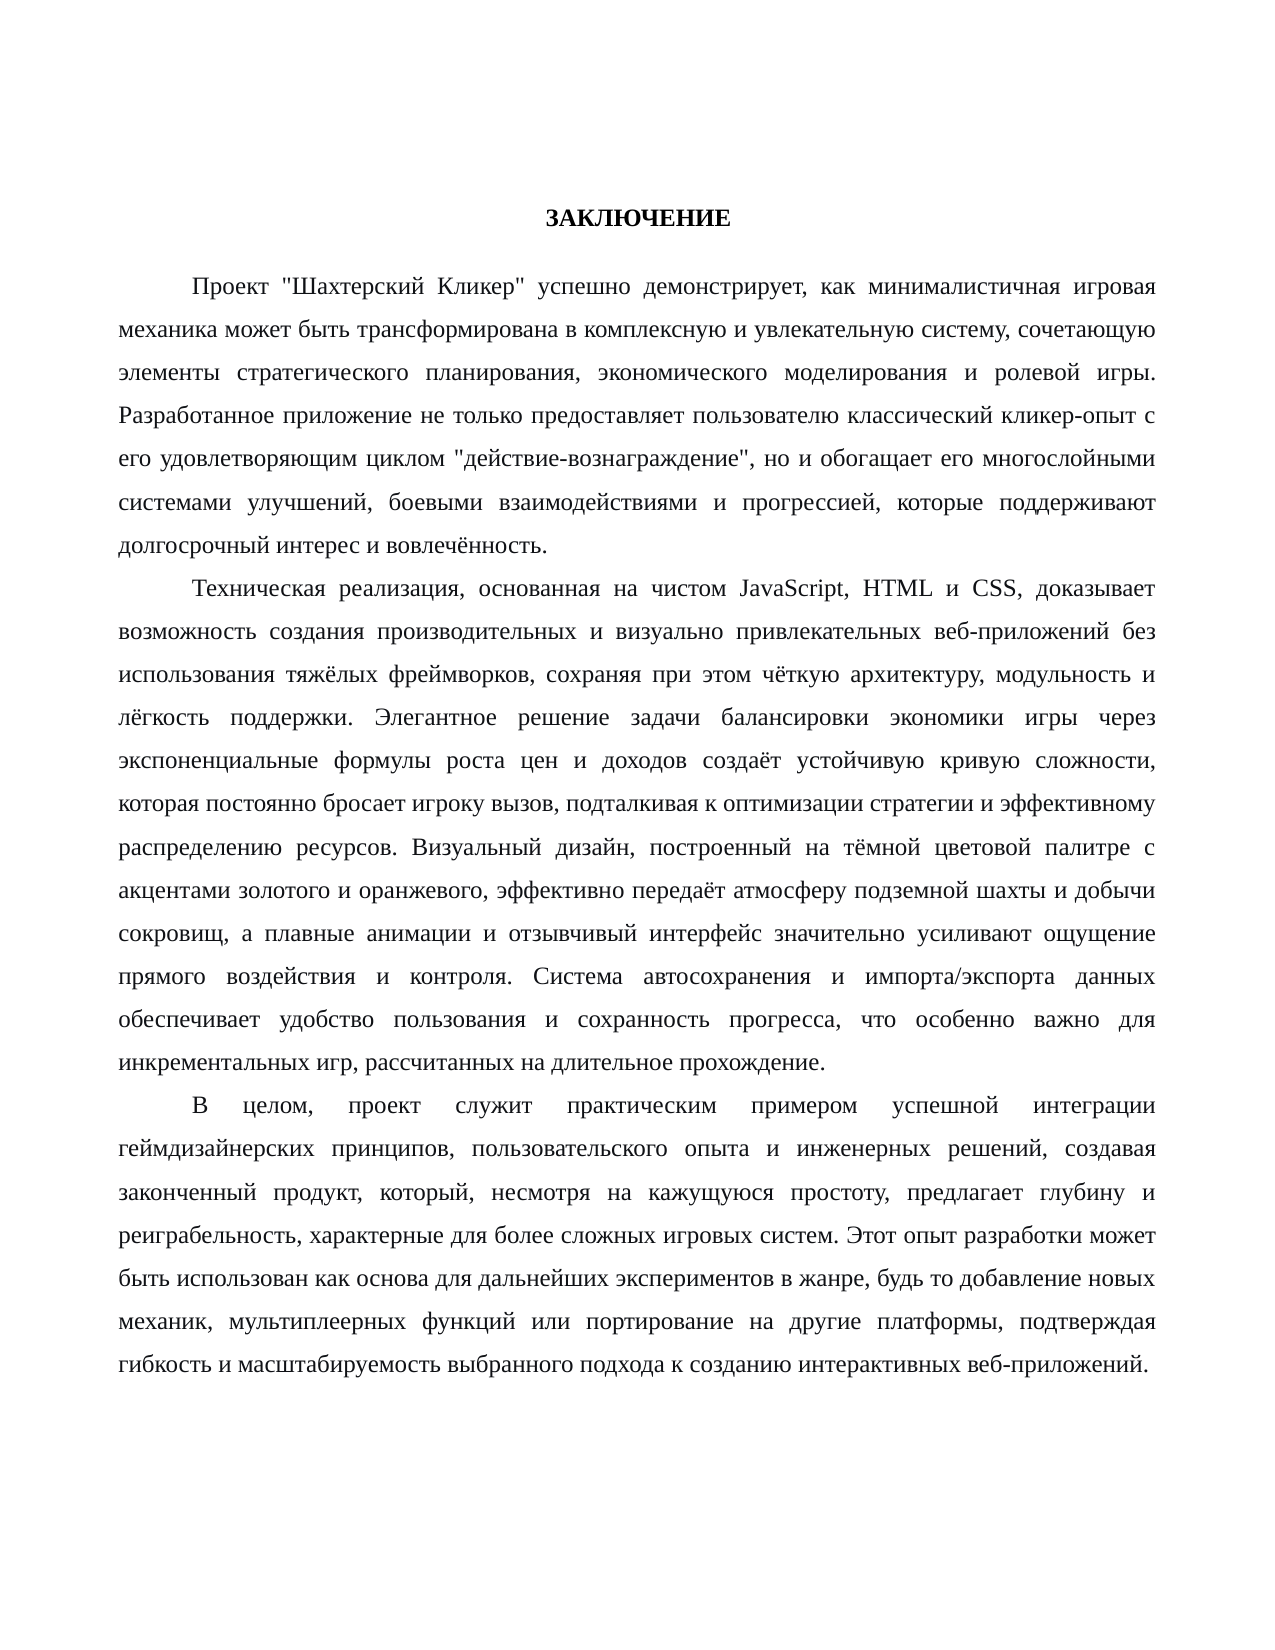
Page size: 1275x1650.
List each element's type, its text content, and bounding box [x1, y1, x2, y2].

text В целом, проект служит практическим примером успешной интеграции геймдизайнерских принципов, пользовательского опыта и инженерных решений, создавая законченный продукт, который, несмотря на кажущуюся простоту, предлагает глубину и реиграбельность, характерные для более сложных игровых систем. Этот опыт разработки может быть использован как основа для дальнейших экспериментов в жанре, будь то добавление новых механик, мультиплеерных функций или портирование на другие платформы, подтверждая гибкость и масштабируемость выбранного подхода к созданию интерактивных веб-приложений. [118, 1090, 1157, 1378]
subtitle ЗАКЛЮЧЕНИЕ [118, 203, 1157, 232]
text Проект "Шахтерский Кликер" успешно демонстрирует, как минималистичная игровая механика может быть трансформирована в комплексную и увлекательную систему, сочетающую элементы стратегического планирования, экономического моделирования и ролевой игры. Разработанное приложение не только предоставляет пользователю классический кликер-опыт с его удовлетворяющим циклом "действие-вознаграждение", но и обогащает его многослойными системами улучшений, боевыми взаимодействиями и прогрессией, которые поддерживают долгосрочный интерес и вовлечённость. [118, 271, 1157, 558]
text Техническая реализация, основанная на чистом JavaScript, HTML и CSS, доказывает возможность создания производительных и визуально привлекательных веб-приложений без использования тяжёлых фреймворков, сохраняя при этом чёткую архитектуру, модульность и лёгкость поддержки. Элегантное решение задачи балансировки экономики игры через экспоненциальные формулы роста цен и доходов создаёт устойчивую кривую сложности, которая постоянно бросает игроку вызов, подталкивая к оптимизации стратегии и эффективному распределению ресурсов. Визуальный дизайн, построенный на тёмной цветовой палитре с акцентами золотого и оранжевого, эффективно передаёт атмосферу подземной шахты и добычи сокровищ, а плавные анимации и отзывчивый интерфейс значительно усиливают ощущение прямого воздействия и контроля. Система автосохранения и импорта/экспорта данных обеспечивает удобство пользования и сохранность прогресса, что особенно важно для инкрементальных игр, рассчитанных на длительное прохождение. [118, 573, 1157, 1076]
